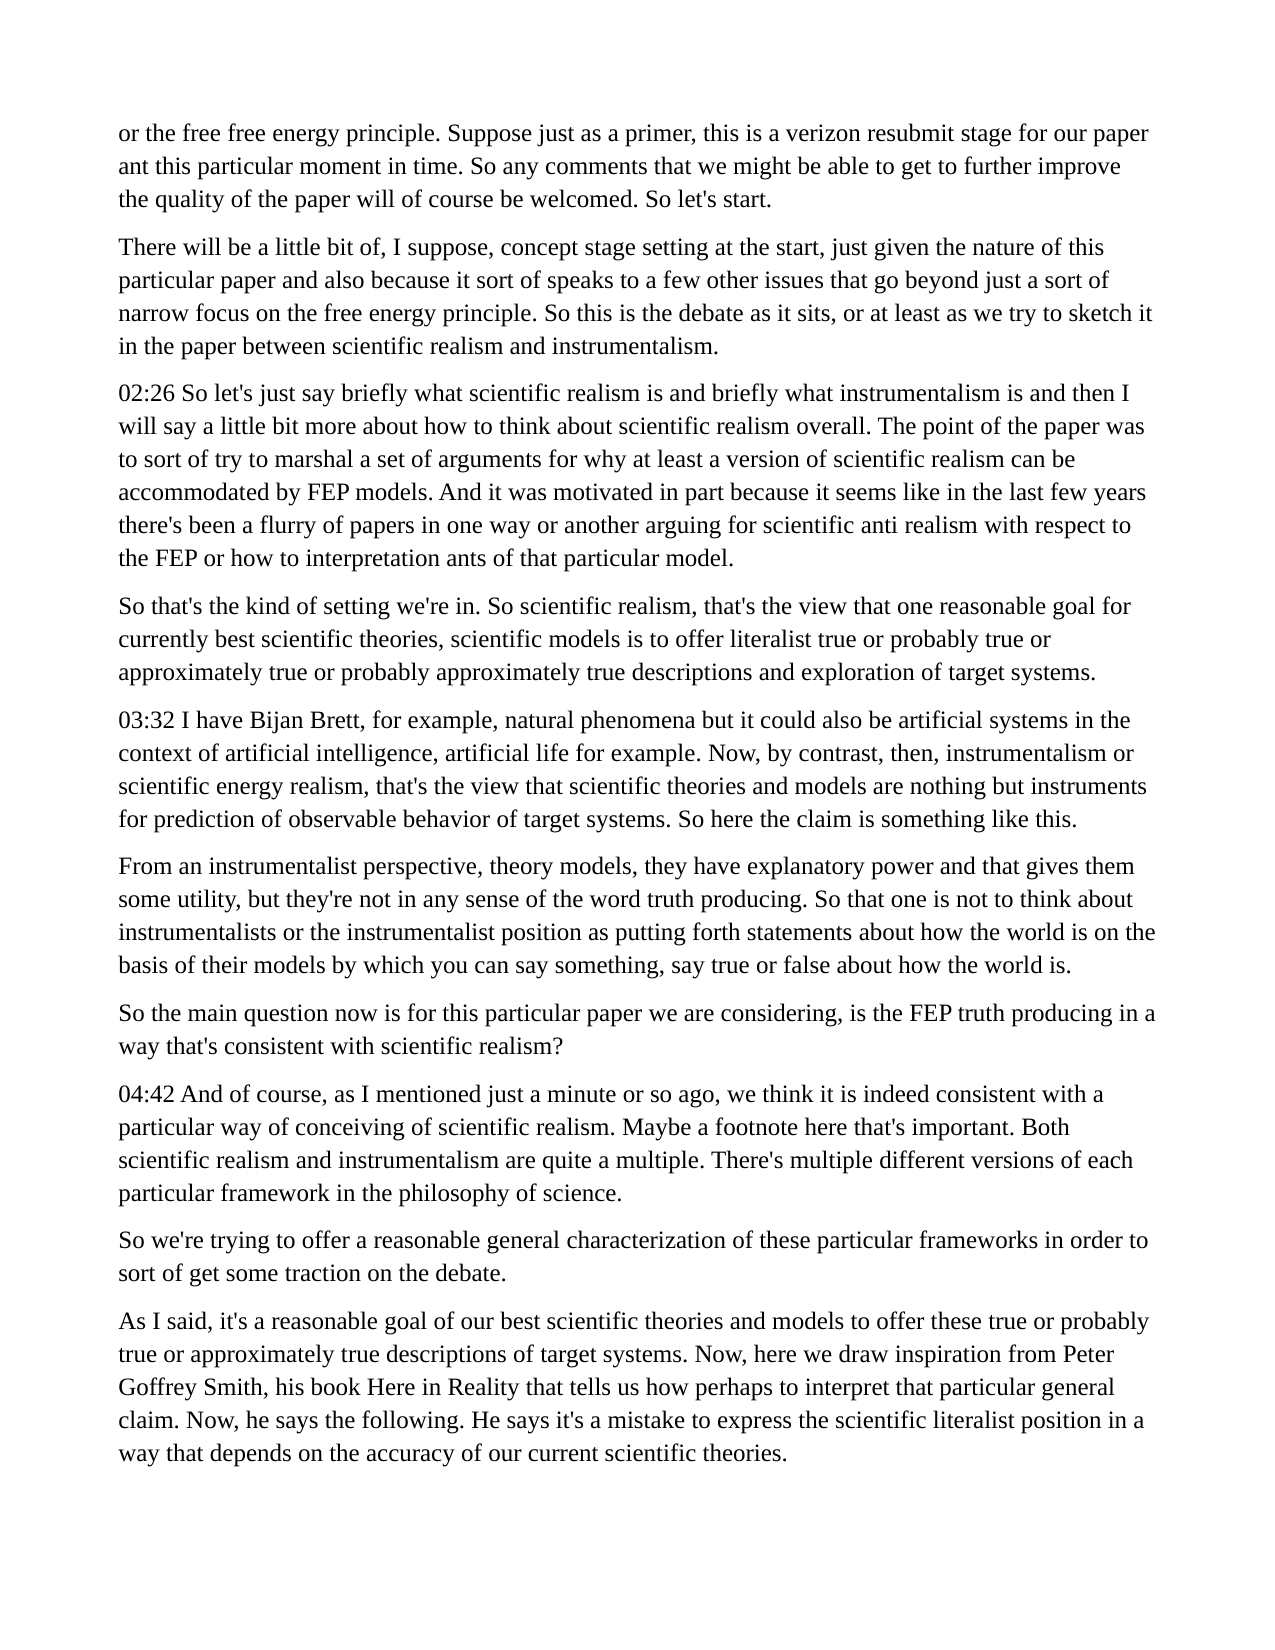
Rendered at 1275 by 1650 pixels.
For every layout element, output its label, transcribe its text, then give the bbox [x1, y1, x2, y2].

text From an instrumentalist perspective, theory models, they have explanatory power and that gives them some utility, but they're not in any sense of the word truth producing. So that one is not to think about instrumentalists or the instrumentalist position as putting forth statements about how the world is on the basis of their models by which you can say something, say true or false about how the world is. [118, 851, 1157, 979]
text So the main question now is for this particular paper we are considering, is the FEP truth producing in a way that's consistent with scientific realism? [118, 998, 1157, 1060]
text There will be a little bit of, I suppose, concept stage setting at the start, just given the nature of this particular paper and also because it sort of speaks to a few other issues that go beyond just a sort of narrow focus on the free energy principle. So this is the debate as it sits, or at least as we try to sketch it in the paper between scientific realism and instrumentalism. [118, 232, 1157, 359]
text So that's the kind of setting we're in. So scientific realism, that's the view that one reasonable goal for currently best scientific theories, scientific models is to offer literalist true or probably true or approximately true or probably approximately true descriptions and exploration of target systems. [118, 591, 1157, 686]
text or the free free energy principle. Suppose just as a primer, this is a verizon resubmit stage for our paper ant this particular moment in time. So any comments that we might be able to get to further improve the quality of the paper will of course be welcomed. So let's start. [118, 118, 1157, 213]
text 03:32 I have Bijan Brett, for example, natural phenomena but it could also be artificial systems in the context of artificial intelligence, artificial life for example. Now, by contrast, then, instrumentalism or scientific energy realism, that's the view that scientific theories and models are nothing but instruments for prediction of observable behavior of target systems. So here the claim is something like this. [118, 705, 1157, 833]
text So we're trying to offer a reasonable general characterization of these particular frameworks in order to sort of get some traction on the debate. [118, 1225, 1157, 1287]
text As I said, it's a reasonable goal of our best scientific theories and models to offer these true or probably true or approximately true descriptions of target systems. Now, here we draw inspiration from Peter Goffrey Smith, his book Here in Reality that tells us how perhaps to interpret that particular general claim. Now, he says the following. He says it's a mistake to express the scientific literalist position in a way that depends on the accuracy of our current scientific theories. [118, 1306, 1157, 1467]
text 02:26 So let's just say briefly what scientific realism is and briefly what instrumentalism is and then I will say a little bit more about how to think about scientific realism overall. The point of the paper was to sort of try to marshal a set of arguments for why at least a version of scientific realism can be accommodated by FEP models. And it was motivated in part because it seems like in the last few years there's been a flurry of papers in one way or another arguing for scientific anti realism with respect to the FEP or how to interpretation ants of that particular model. [118, 378, 1157, 572]
text 04:42 And of course, as I mentioned just a minute or so ago, we think it is indeed consistent with a particular way of conceiving of scientific realism. Maybe a footnote here that's important. Both scientific realism and instrumentalism are quite a multiple. There's multiple different versions of each particular framework in the philosophy of science. [118, 1079, 1157, 1207]
